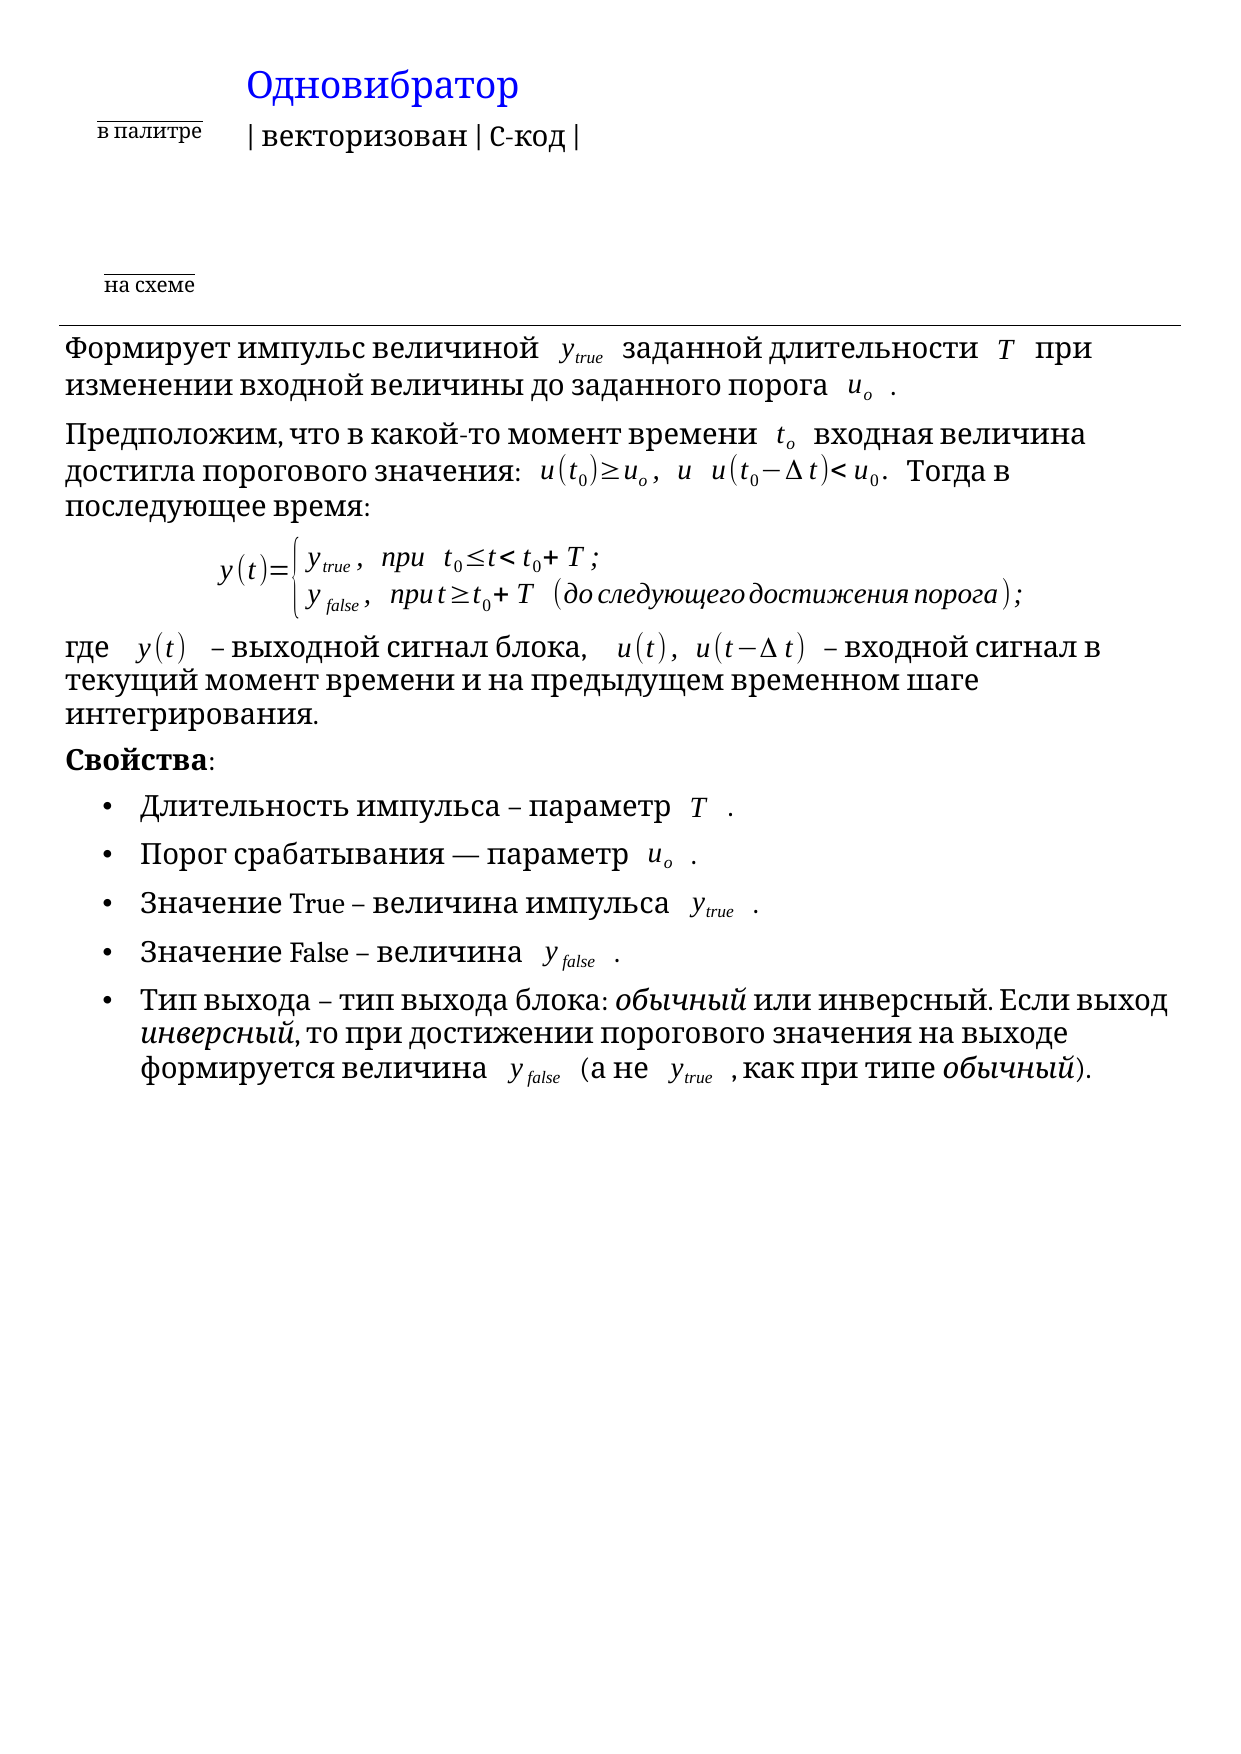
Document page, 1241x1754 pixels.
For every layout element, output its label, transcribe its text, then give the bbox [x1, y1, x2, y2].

table_header Одновибратор [240, 59, 1181, 114]
table_cell | векторизован | C-код | [240, 114, 1181, 172]
table_cell [240, 172, 1181, 268]
table_header [59, 59, 240, 114]
table_cell в палитре [59, 114, 240, 172]
table_cell [240, 268, 1181, 325]
table_cell Формирует импульс величинойзаданной длительностипри изменении входной величины до заданного порога. Предположим, что в какой-то момент временивходная величина достигла порогового значения:Тогда в последующее время: где – выходной сигнал блока, – входной сигнал в текущий момент времени и на предыдущем временном шаге интегрирования. Свойства: Длительность импульса – параметр. Порог срабатывания — параметр. Значение True – величина импульса. Значение False – величина. Тип выхода – тип выхода блока: обычный или инверсный. Если выход инверсный, то при достижении порогового значения на выходе формируется величина(а не, как при типе обычный). [59, 326, 1181, 1106]
table_cell [59, 172, 240, 268]
table_cell на схеме [59, 268, 240, 325]
